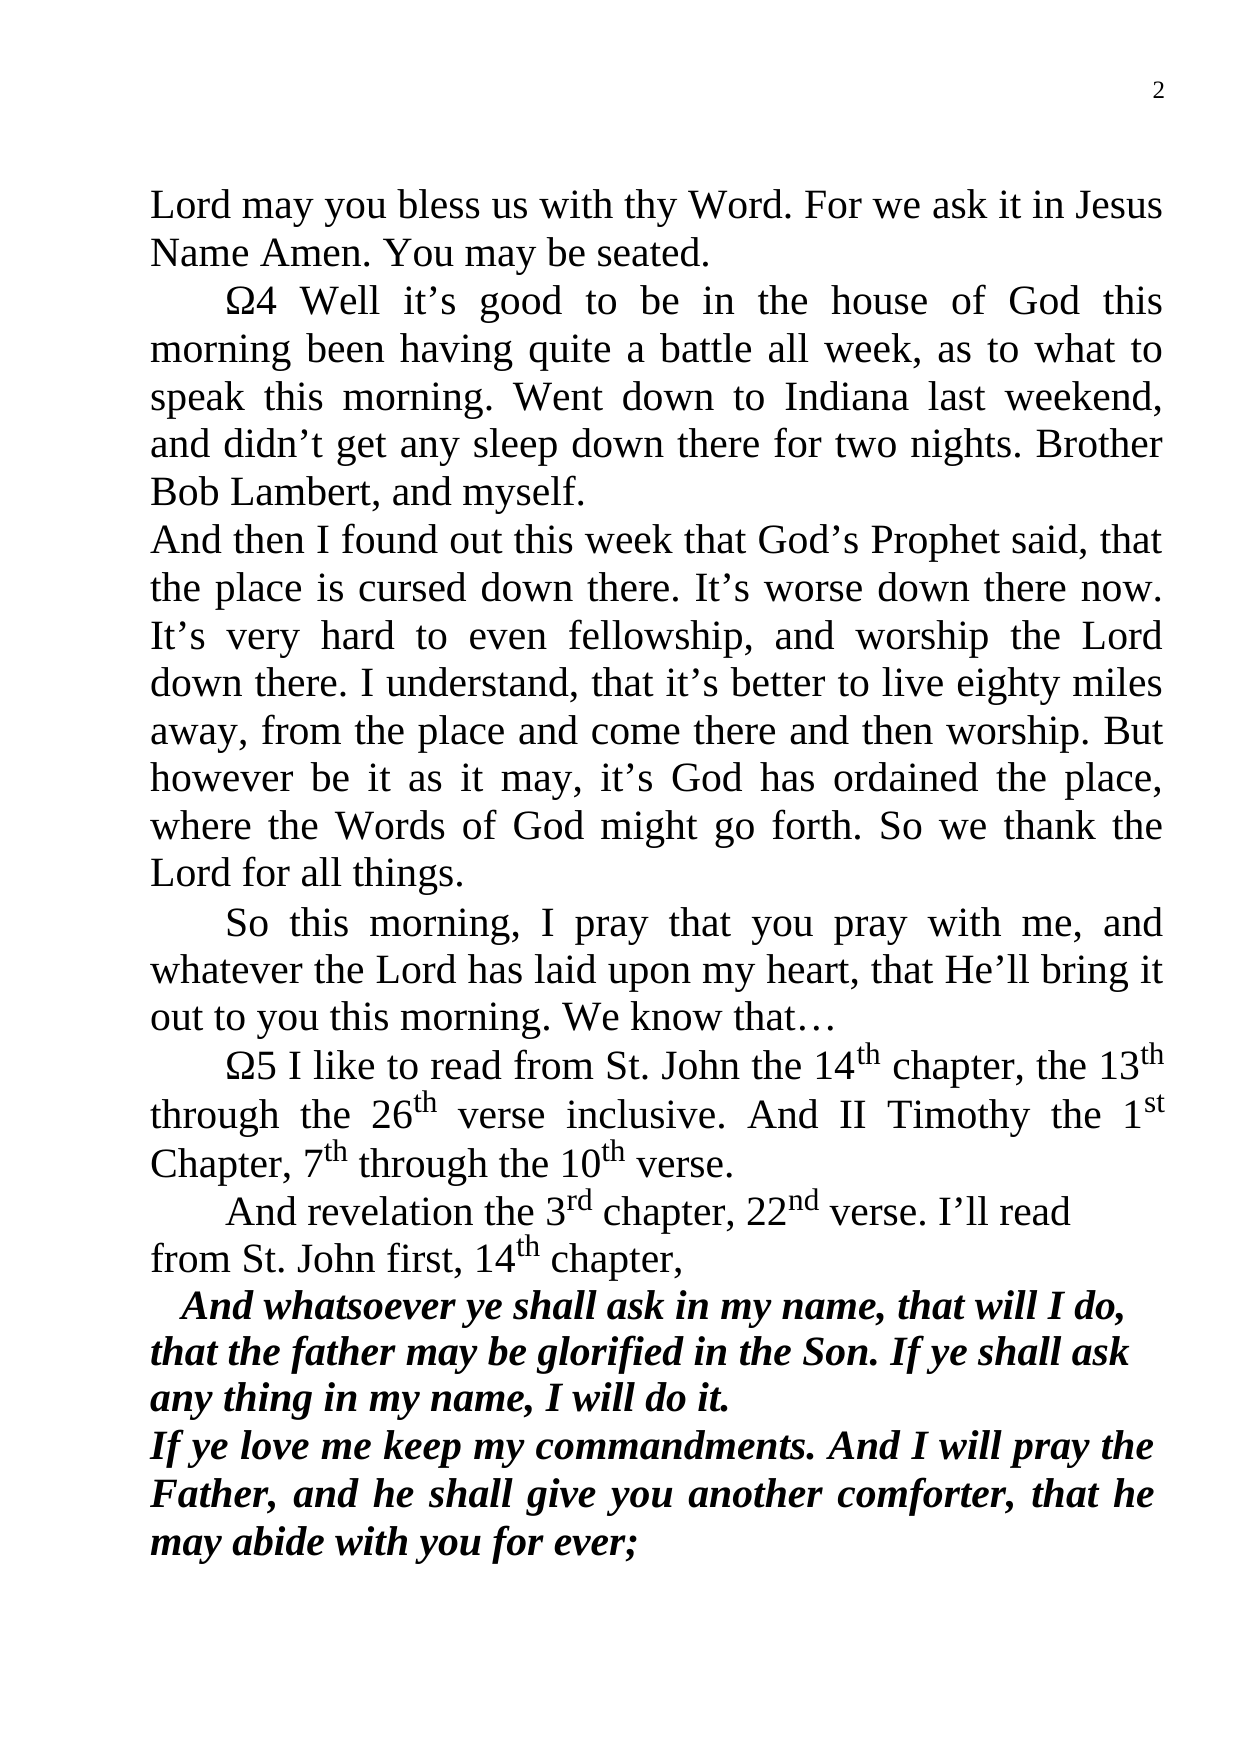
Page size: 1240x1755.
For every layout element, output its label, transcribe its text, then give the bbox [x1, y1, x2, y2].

text So this morning, I pray that you pray with me, and whatever the Lord has laid upon my heart, that He’ll bring it out to you this morning. We know that… [150, 898, 1164, 1039]
text And revelation the 3rd chapter, 22nd verse. I’ll read from St. John first, 14th chapter, [150, 1188, 1162, 1283]
text 2 [150, 75, 1164, 104]
text And whatsoever ye shall ask in my name, that will I do, that the father may be glorified in the Son. If ye shall ask any thing in my name, I will do it. [150, 1283, 1160, 1421]
text If ye love me keep my commandments. And I will pray the Father, and he shall give you another comforter, that he may abide with you for ever; [150, 1422, 1160, 1564]
text Lord may you bless us with thy Word. For we ask it in Jesus Name Amen. You may be seated. [150, 181, 1164, 275]
text Ω4 Well it’s good to be in the house of God this morning been having quite a battle all week, as to what to speak this morning. Went down to Indiana last weekend, and didn’t get any sleep down there for two nights. Brother Bob Lambert, and myself. [150, 277, 1164, 514]
text And then I found out this week that God’s Prophet said, that the place is cursed down there. It’s worse down there now. It’s very hard to even fellowship, and worship the Lord down there. I understand, that it’s better to live eighty miles away, from the place and come there and then worship. But however be it as it may, it’s God has ordained the place, where the Words of God might go forth. So we thank the Lord for all things. [150, 516, 1164, 896]
text Ω5 I like to read from St. John the 14th chapter, the 13th through the 26th verse inclusive. And II Timothy the 1st Chapter, 7th through the 10th verse. [150, 1040, 1164, 1187]
